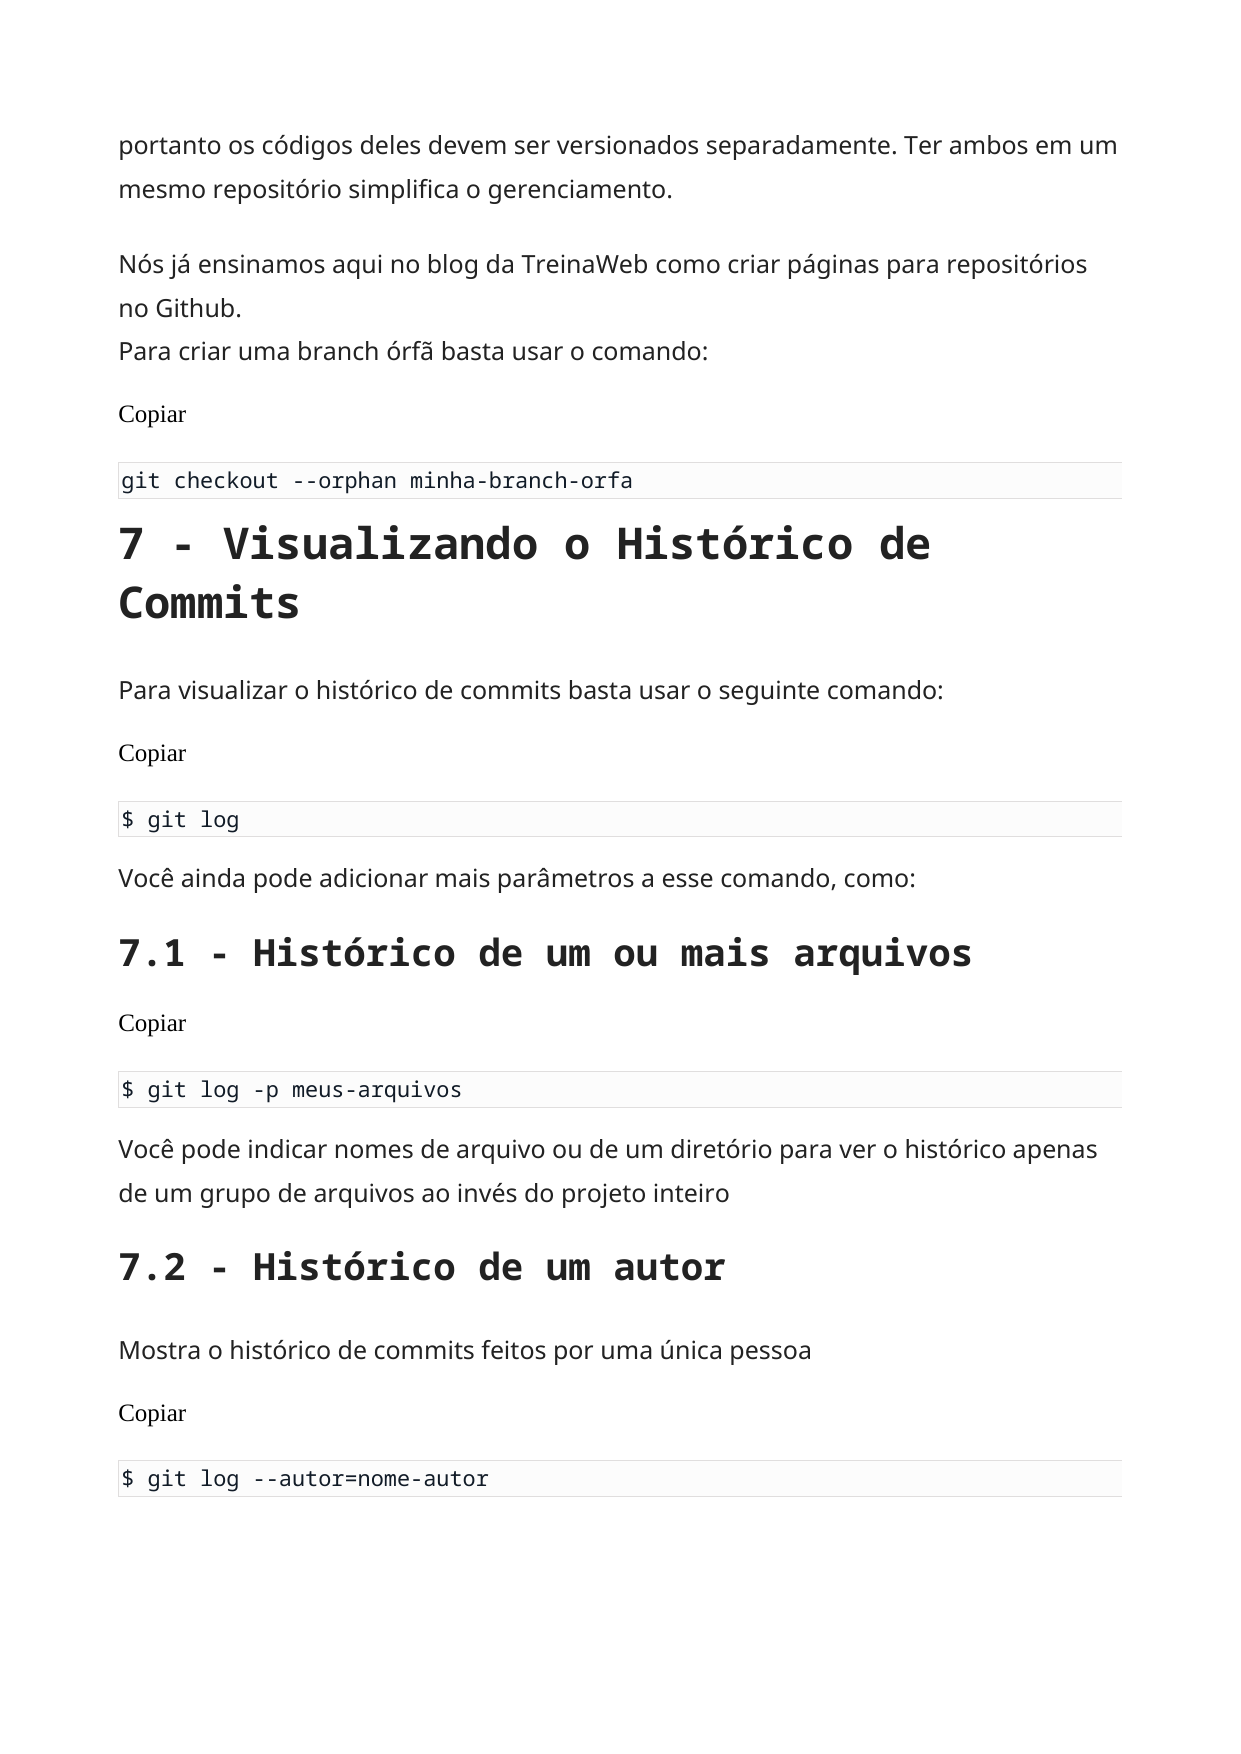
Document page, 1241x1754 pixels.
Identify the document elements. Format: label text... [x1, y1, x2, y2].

text Copiar [118, 399, 1122, 428]
text portanto os códigos deles devem ser versionados separadamente. Ter ambos em um mesmo repositório simplifica o gerenciamento. [118, 118, 1122, 206]
text Copiar [118, 1398, 1122, 1427]
text Copiar [118, 1008, 1122, 1037]
subtitle 7.2 - Histórico de um autor [118, 1241, 1122, 1292]
subtitle 7.1 - Histórico de um ou mais arquivos [118, 926, 1122, 977]
text $ git log -p meus-arquivos [119, 1072, 1122, 1107]
text Para visualizar o histórico de commits basta usar o seguinte comando: [118, 663, 1122, 707]
text Nós já ensinamos aqui no blog da TreinaWeb como criar páginas para repositórios no Github. [118, 237, 1122, 324]
text Mostra o histórico de commits feitos por uma única pessoa [118, 1323, 1122, 1367]
text $ git log [119, 802, 1122, 836]
text Para criar uma branch órfã basta usar o comando: [118, 324, 1122, 368]
text Você pode indicar nomes de arquivo ou de um diretório para ver o histórico apenas de um grupo de arquivos ao invés do projeto inteiro [118, 1122, 1122, 1209]
subtitle 7 - Visualizando o Histórico de Commits [118, 513, 1122, 632]
text $ git log --autor=nome-autor [119, 1461, 1122, 1496]
text git checkout --orphan minha-branch-orfa [119, 463, 1122, 498]
text Copiar [118, 738, 1122, 767]
text Você ainda pode adicionar mais parâmetros a esse comando, como: [118, 851, 1122, 895]
